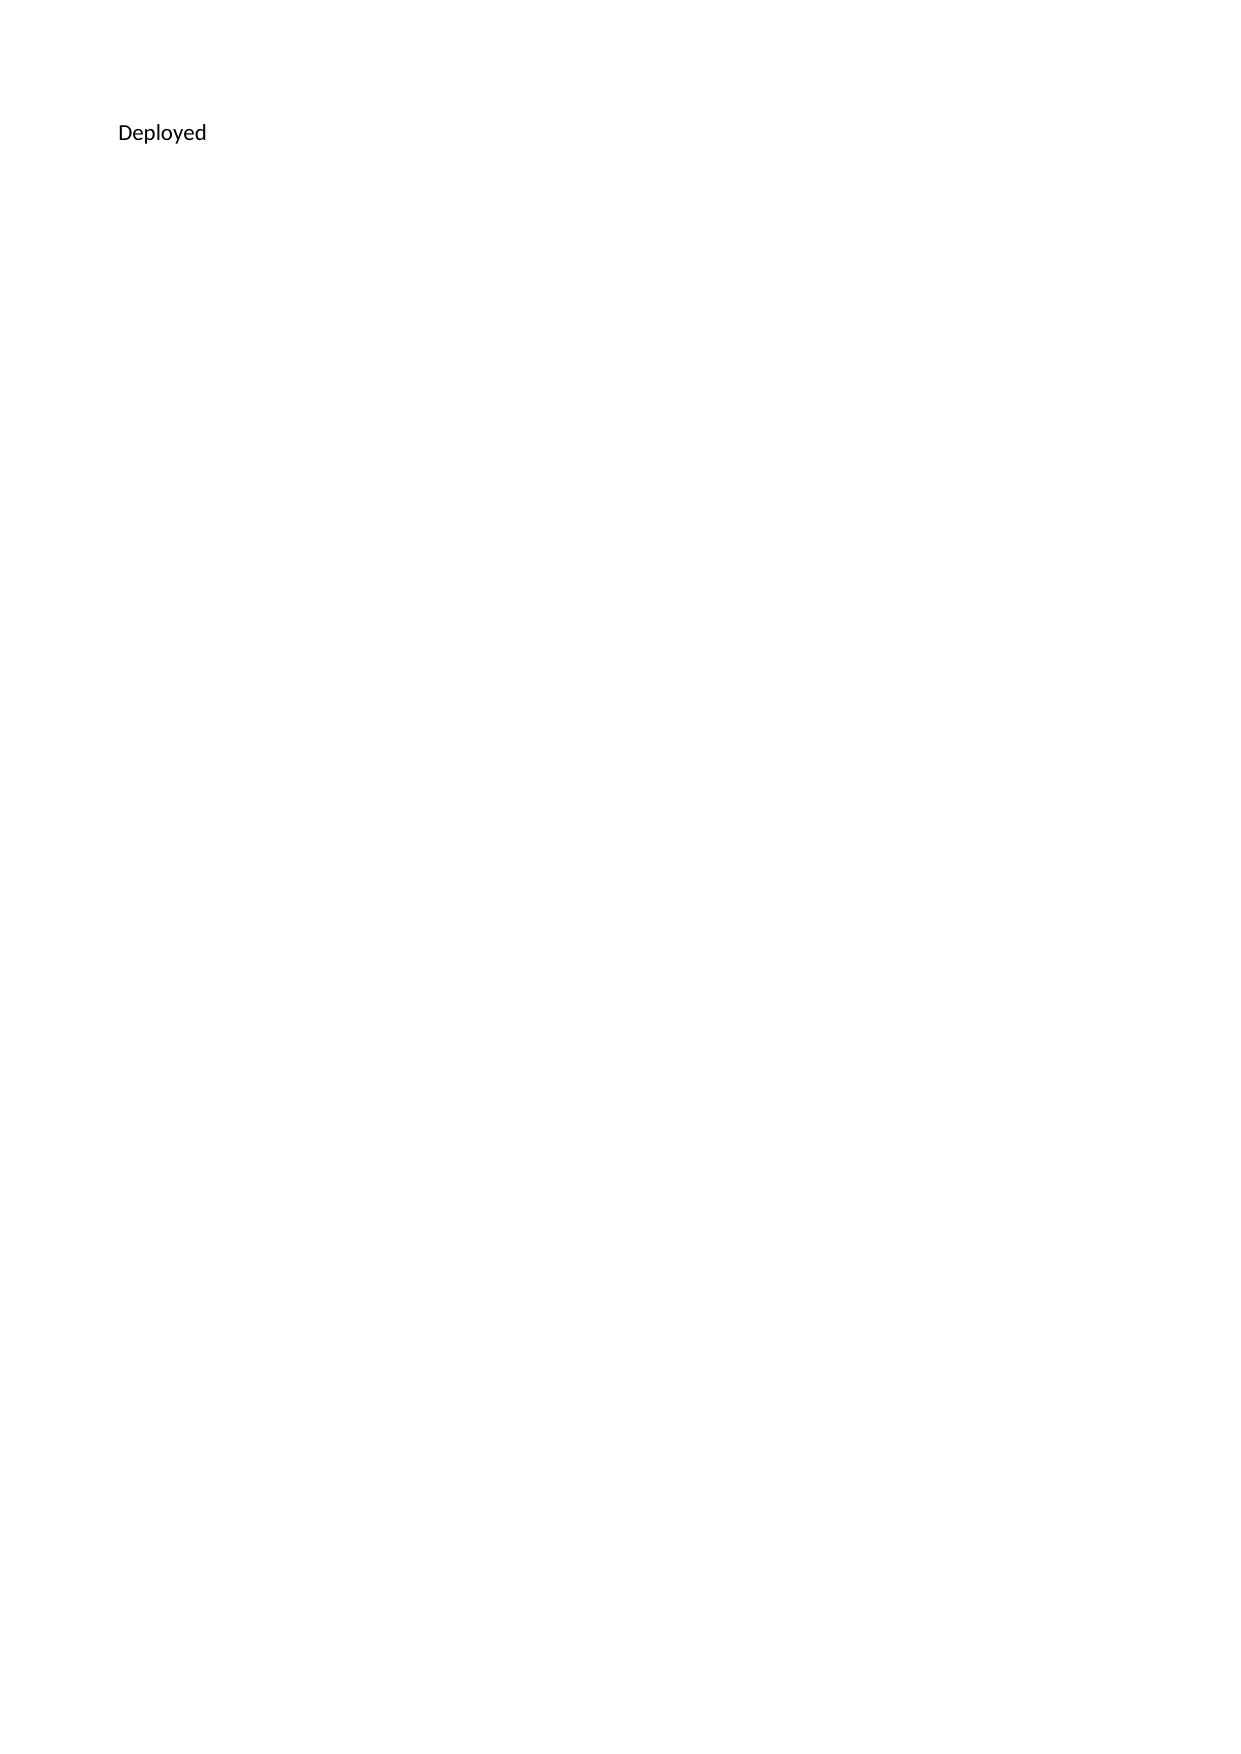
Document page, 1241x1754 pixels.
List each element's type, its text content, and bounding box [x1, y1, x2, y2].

text Deployed [118, 118, 1122, 146]
